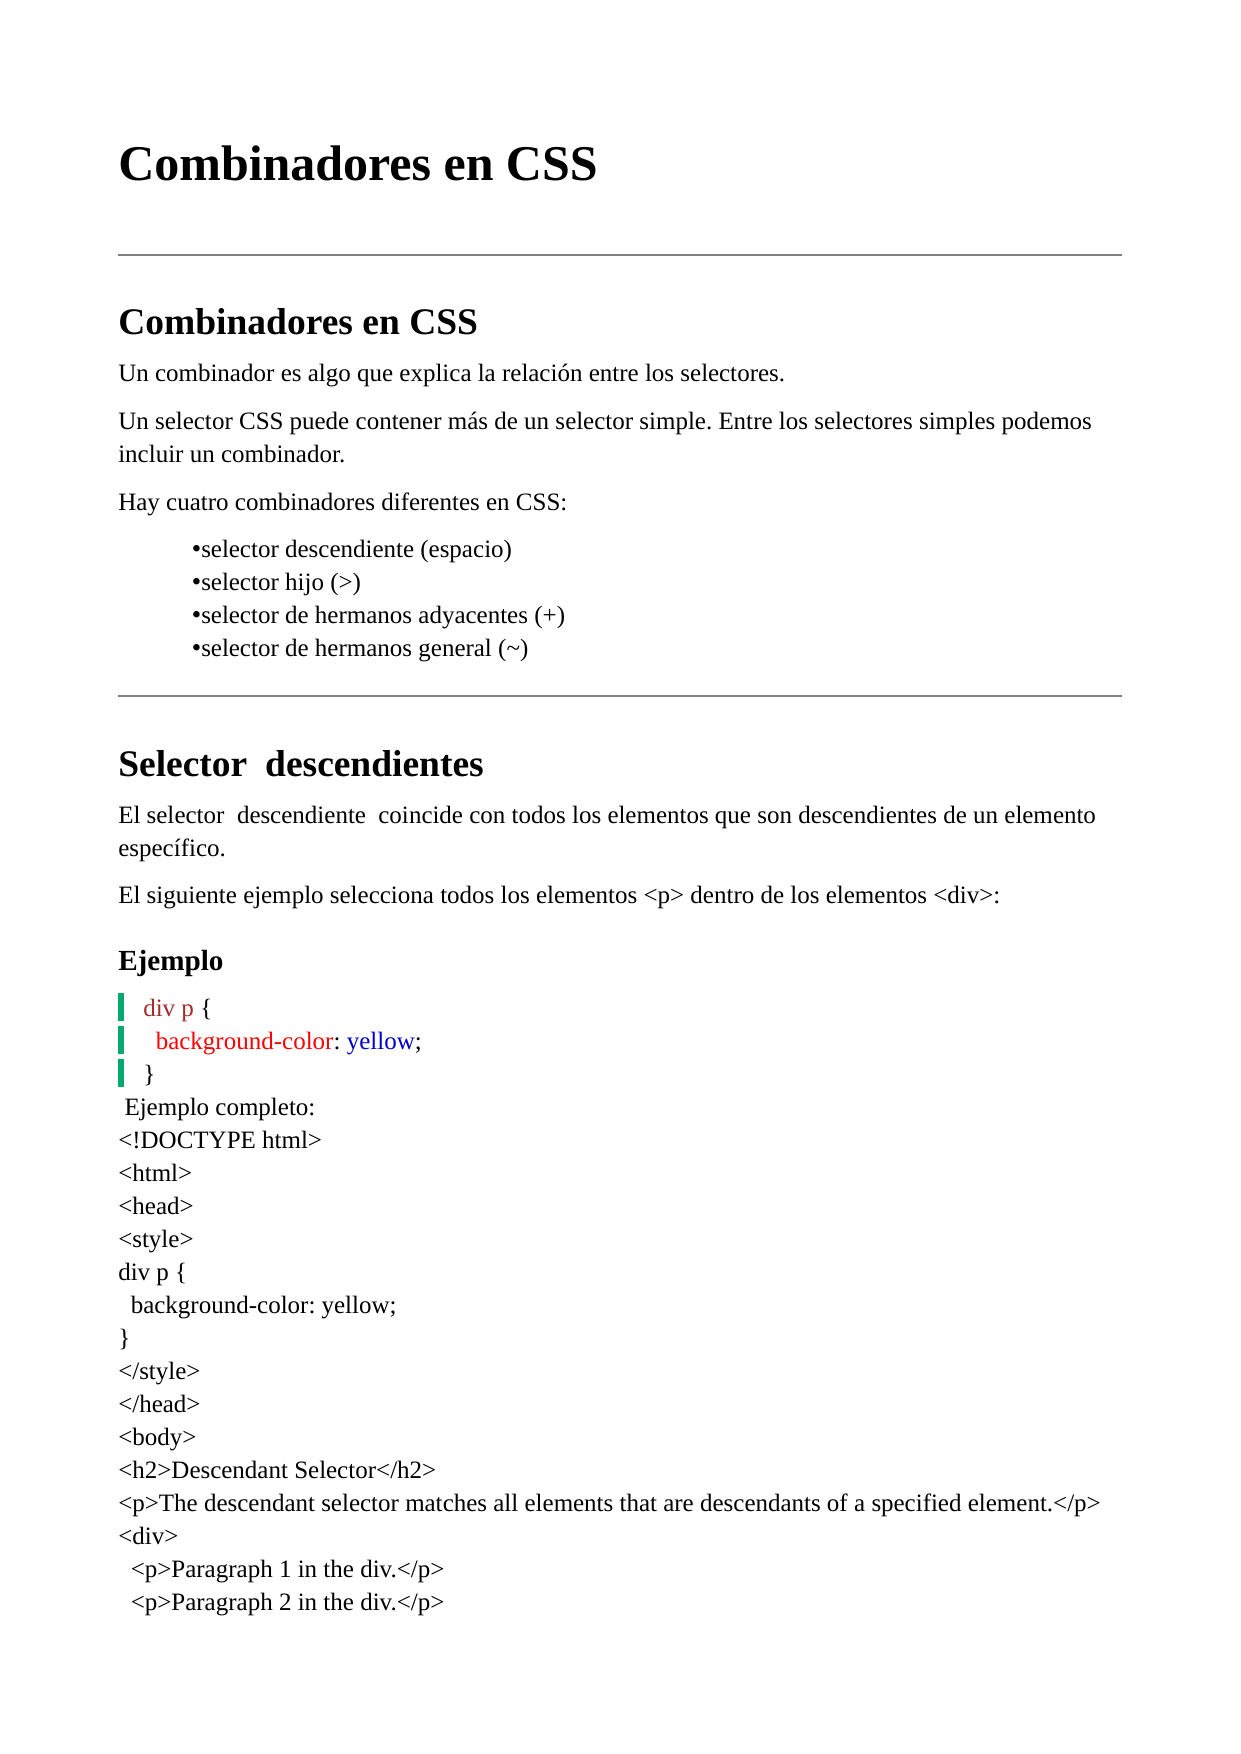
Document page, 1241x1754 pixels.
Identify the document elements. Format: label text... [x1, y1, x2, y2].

list selector hijo (>) [118, 567, 1122, 596]
text Un selector CSS puede contener más de un selector simple. Entre los selectores simples podemos incluir un combinador. [118, 406, 1122, 468]
text div p { background-color: yellow; } [118, 993, 1122, 1087]
subtitle Combinadores en CSS [118, 134, 1122, 191]
text <style> [118, 1224, 1122, 1253]
text <h2>Descendant Selector</h2> [118, 1455, 1122, 1484]
text <body> [118, 1422, 1122, 1451]
text } [118, 1323, 1122, 1352]
text El siguiente ejemplo selecciona todos los elementos <p> dentro de los elementos <div>: [118, 880, 1122, 909]
text Un combinador es algo que explica la relación entre los selectores. [118, 358, 1122, 387]
text <p>Paragraph 2 in the div.</p> [118, 1587, 1122, 1616]
text </style> [118, 1356, 1122, 1385]
subtitle Ejemplo [118, 943, 1122, 977]
text <p>Paragraph 1 in the div.</p> [118, 1554, 1122, 1583]
text </head> [118, 1389, 1122, 1418]
subtitle Combinadores en CSS [118, 300, 1122, 343]
list selector de hermanos adyacentes (+) [118, 600, 1122, 629]
text <p>The descendant selector matches all elements that are descendants of a specified element.</p> [118, 1488, 1122, 1517]
text <head> [118, 1191, 1122, 1219]
subtitle Selector descendientes [118, 741, 1122, 784]
text Ejemplo completo: [118, 1092, 1122, 1121]
text <!DOCTYPE html> [118, 1125, 1122, 1153]
text div p { [118, 1257, 1122, 1286]
text background-color: yellow; [118, 1290, 1122, 1319]
text Hay cuatro combinadores diferentes en CSS: [118, 487, 1122, 516]
text El selector descendiente coincide con todos los elementos que son descendientes de un elemento específico. [118, 800, 1122, 861]
text <div> [118, 1521, 1122, 1550]
text <html> [118, 1158, 1122, 1187]
list selector de hermanos general (~) [118, 633, 1122, 662]
list selector descendiente (espacio) [118, 534, 1122, 563]
